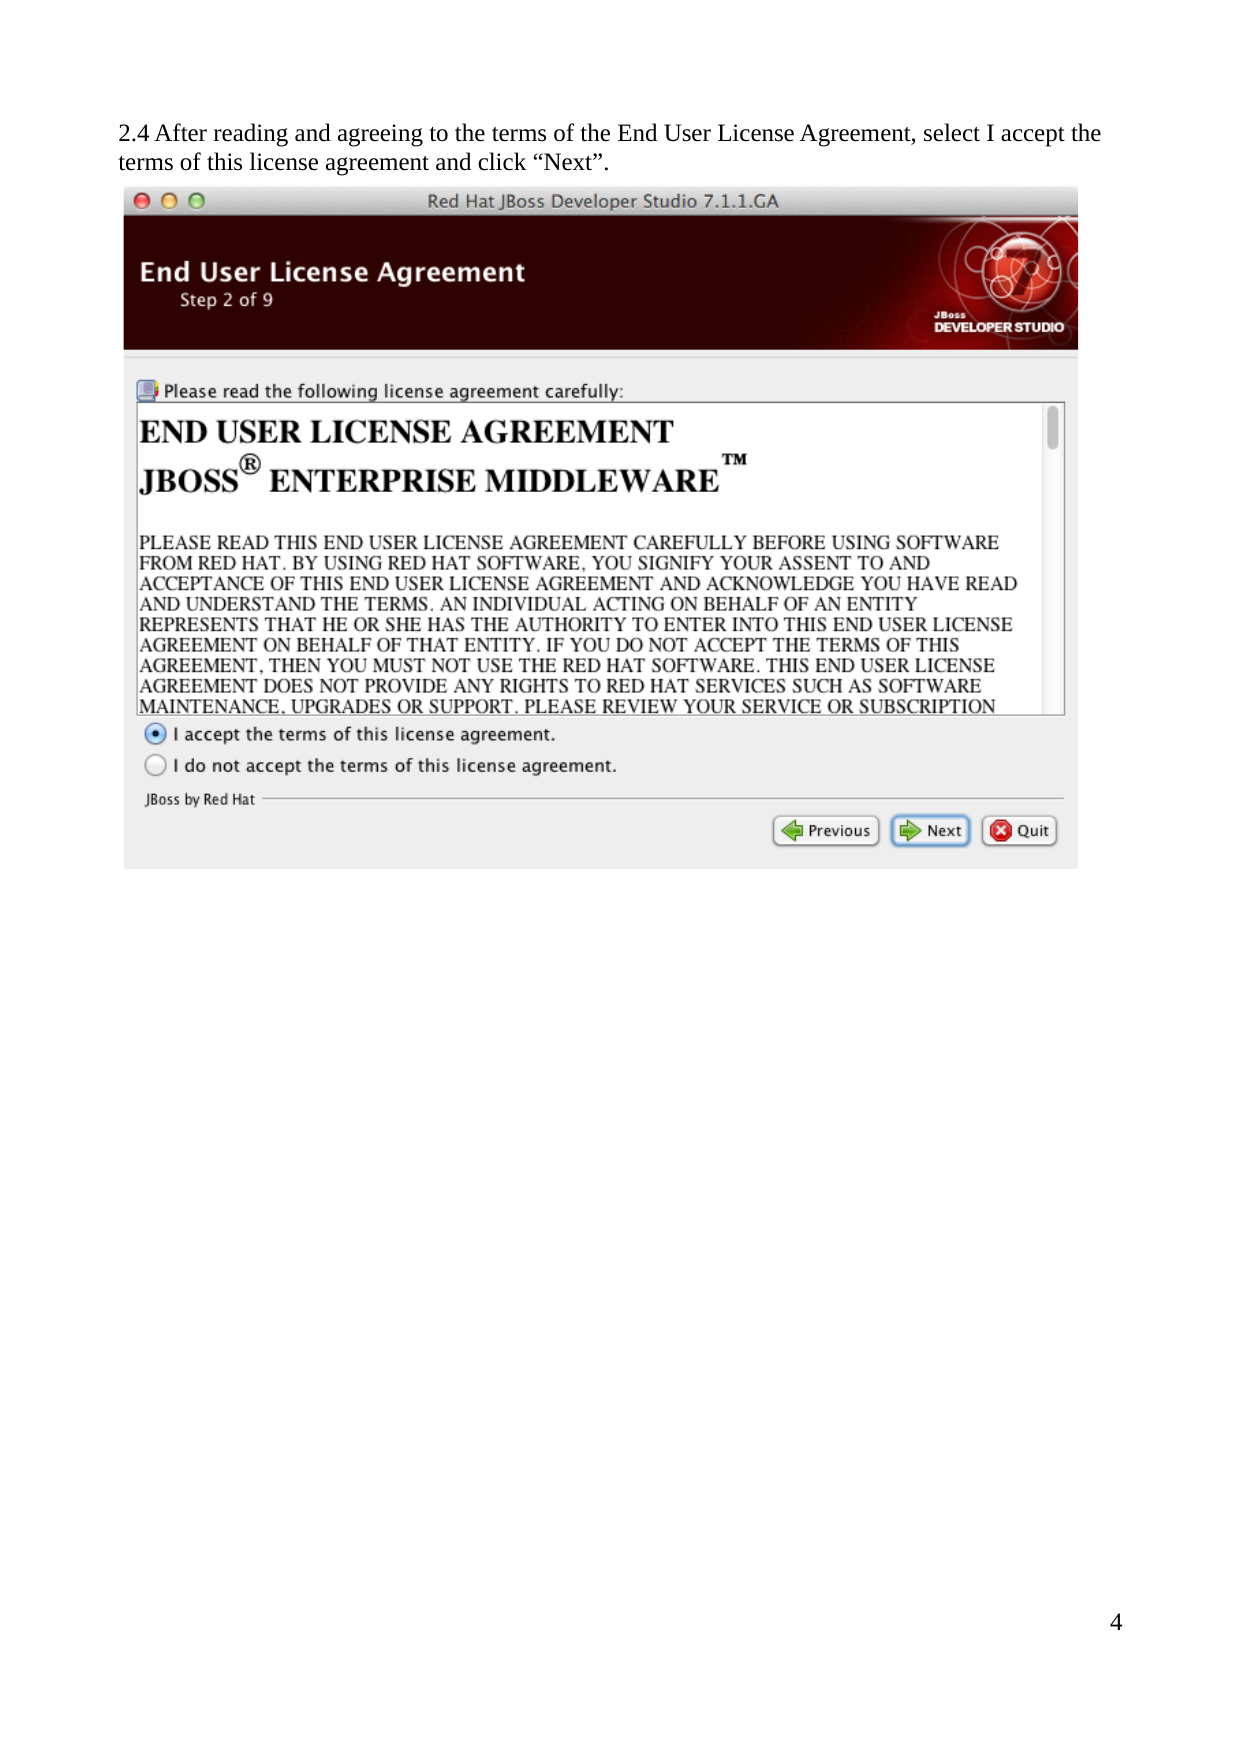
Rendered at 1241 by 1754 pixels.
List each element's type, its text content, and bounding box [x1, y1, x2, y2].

text 2.4 After reading and agreeing to the terms of the End User License Agreement, select I accept the terms of this license agreement and click “Next”. [118, 118, 1122, 176]
picture [123, 186, 1079, 869]
